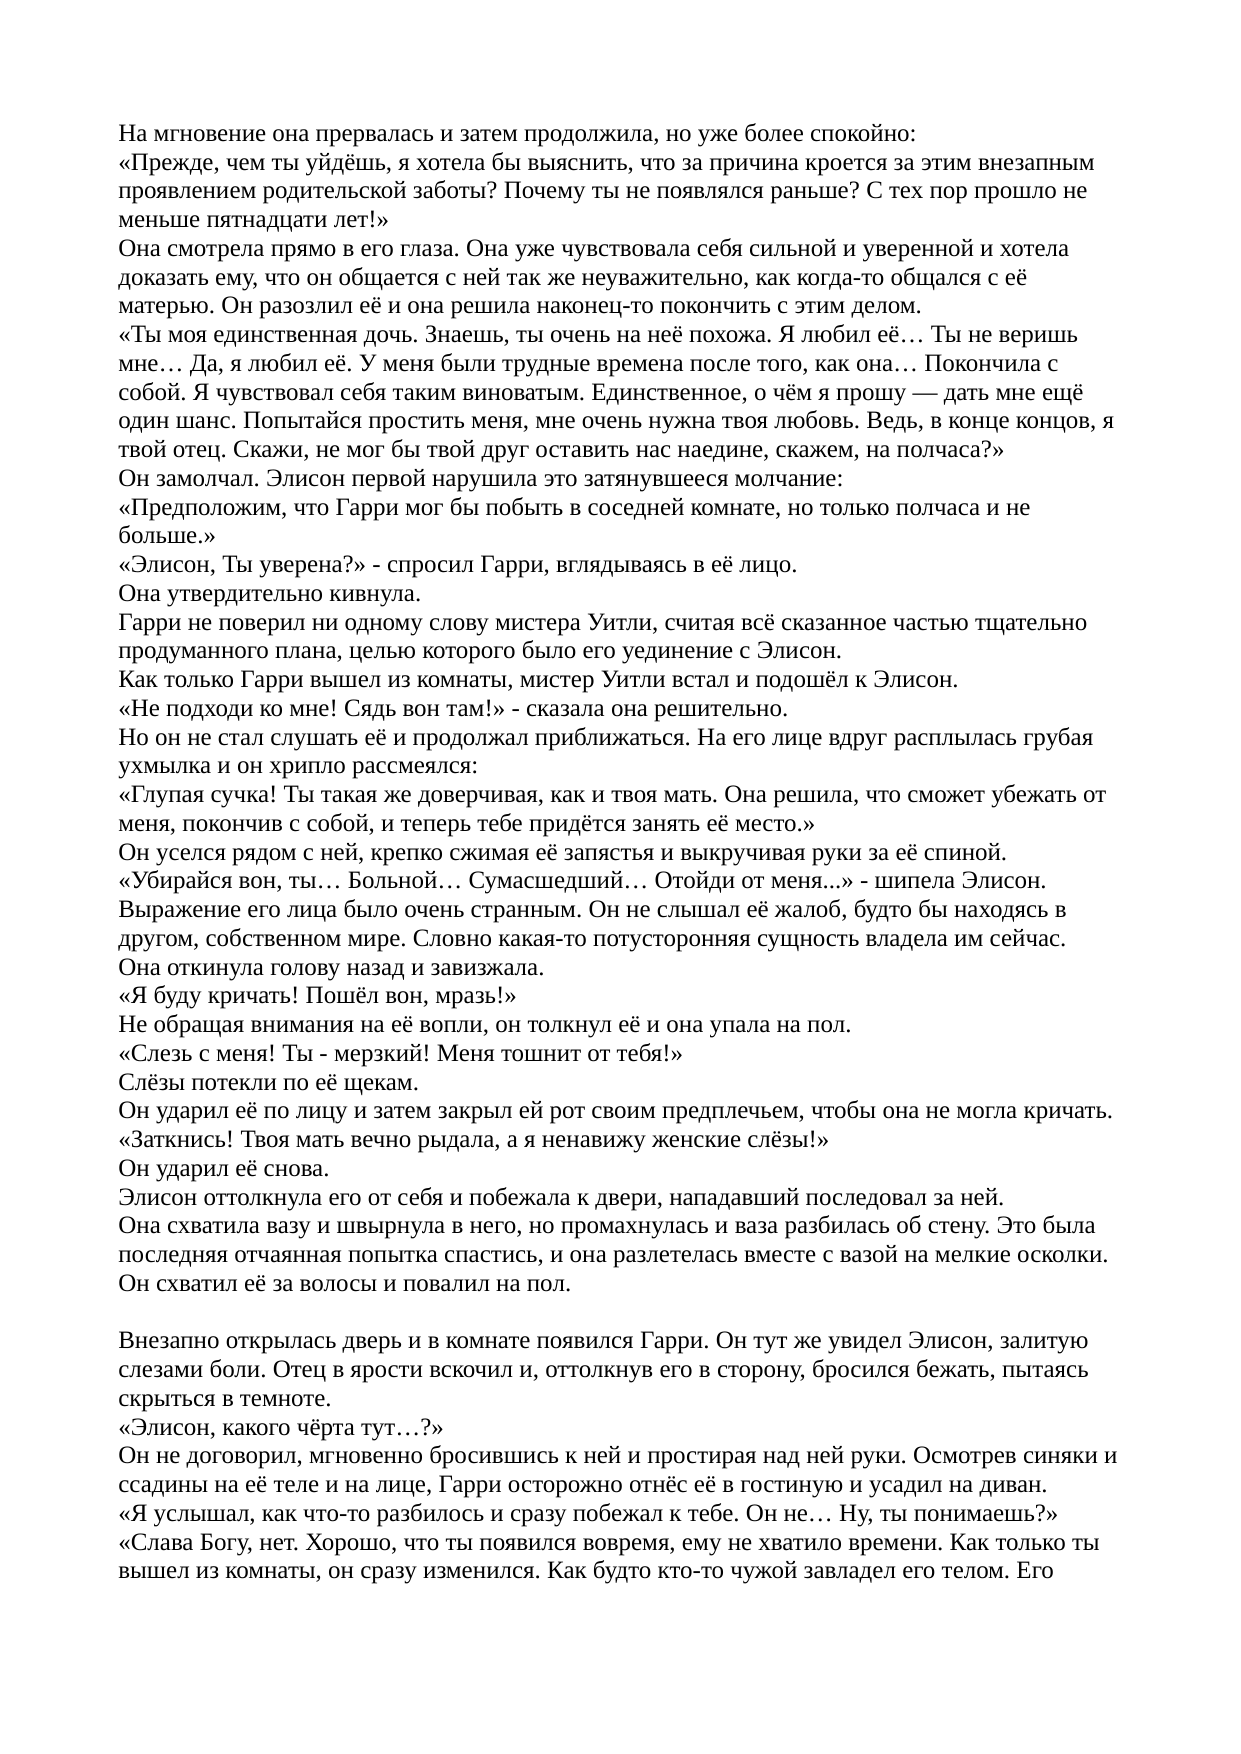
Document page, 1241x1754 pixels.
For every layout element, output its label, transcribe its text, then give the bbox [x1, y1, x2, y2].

text «Элисон, Ты уверена?» - спросил Гарри, вглядываясь в её лицо. [118, 549, 1122, 578]
text «Глупая сучка! Ты такая же доверчивая, как и твоя мать. Она решила, что сможет убежать от меня, покончив с собой, и теперь тебе придётся занять её место.» [118, 779, 1122, 837]
text Как только Гарри вышел из комнаты, мистер Уитли встал и подошёл к Элисон. [118, 664, 1122, 693]
text Гарри не поверил ни одному слову мистера Уитли, считая всё сказанное частью тщательно продуманного плана, целью которого было его уединение с Элисон. [118, 607, 1122, 664]
text Она утвердительно кивнула. [118, 578, 1122, 607]
text «Ты моя единственная дочь. Знаешь, ты очень на неё похожа. Я любил её… Ты не веришь мне… Да, я любил её. У меня были трудные времена после того, как она… Покончила с собой. Я чувствовал себя таким виноватым. Единственное, о чём я прошу — дать мне ещё один шанс. Попытайся простить меня, мне очень нужна твоя любовь. Ведь, в конце концов, я твой отец. Скажи, не мог бы твой друг оставить нас наедине, скажем, на полчаса?» [118, 319, 1122, 463]
text Он ударил её по лицу и затем закрыл ей рот своим предплечьем, чтобы она не могла кричать. [118, 1096, 1122, 1124]
text Она смотрела прямо в его глаза. Она уже чувствовала себя сильной и уверенной и хотела доказать ему, что он общается с ней так же неуважительно, как когда-то общался с её матерью. Он разозлил её и она решила наконец-то покончить с этим делом. [118, 233, 1122, 319]
text «Не подходи ко мне! Сядь вон там!» - сказала она решительно. [118, 693, 1122, 722]
text Но он не стал слушать её и продолжал приближаться. На его лице вдруг расплылась грубая ухмылка и он хрипло рассмеялся: [118, 722, 1122, 779]
text Выражение его лица было очень странным. Он не слышал её жалоб, будто бы находясь в другом, собственном мире. Словно какая-то потусторонняя сущность владела им сейчас. [118, 894, 1122, 952]
text Он уселся рядом с ней, крепко сжимая её запястья и выкручивая руки за её спиной. [118, 837, 1122, 866]
text «Убирайся вон, ты… Больной… Сумасшедший… Отойди от меня...» - шипела Элисон. [118, 866, 1122, 894]
text «Слезь с меня! Ты - мерзкий! Меня тошнит от тебя!» [118, 1038, 1122, 1067]
text Она откинула голову назад и завизжала. [118, 952, 1122, 981]
text Внезапно открылась дверь и в комнате появился Гарри. Он тут же увидел Элисон, залитую слезами боли. Отец в ярости вскочил и, оттолкнув его в сторону, бросился бежать, пытаясь скрыться в темноте. [118, 1326, 1122, 1412]
text Не обращая внимания на её вопли, он толкнул её и она упала на пол. [118, 1009, 1122, 1038]
text Он не договорил, мгновенно бросившись к ней и простирая над ней руки. Осмотрев синяки и ссадины на её теле и на лице, Гарри осторожно отнёс её в гостиную и усадил на диван. [118, 1441, 1122, 1498]
text На мгновение она прервалась и затем продолжила, но уже более спокойно: [118, 118, 1122, 147]
text «Я буду кричать! Пошёл вон, мразь!» [118, 981, 1122, 1009]
text Слёзы потекли по её щекам. [118, 1067, 1122, 1096]
text «Я услышал, как что-то разбилось и сразу побежал к тебе. Он не… Ну, ты понимаешь?» [118, 1498, 1122, 1527]
text «Слава Богу, нет. Хорошо, что ты появился вовремя, ему не хватило времени. Как только ты вышел из комнаты, он сразу изменился. Как будто кто-то чужой завладел его телом. Его [118, 1527, 1122, 1584]
text «Предположим, что Гарри мог бы побыть в соседней комнате, но только полчаса и не больше.» [118, 492, 1122, 549]
text «Элисон, какого чёрта тут…?» [118, 1412, 1122, 1441]
text Она схватила вазу и швырнула в него, но промахнулась и ваза разбилась об стену. Это была последняя отчаянная попытка спастись, и она разлетелась вместе с вазой на мелкие осколки. Он схватил её за волосы и повалил на пол. [118, 1211, 1122, 1297]
text Элисон оттолкнула его от себя и побежала к двери, нападавший последовал за ней. [118, 1182, 1122, 1211]
text Он ударил её снова. [118, 1153, 1122, 1182]
text Он замолчал. Элисон первой нарушила это затянувшееся молчание: [118, 463, 1122, 492]
text «Заткнись! Твоя мать вечно рыдала, а я ненавижу женские слёзы!» [118, 1124, 1122, 1153]
text «Прежде, чем ты уйдёшь, я хотела бы выяснить, что за причина кроется за этим внезапным проявлением родительской заботы? Почему ты не появлялся раньше? С тех пор прошло не меньше пятнадцати лет!» [118, 147, 1122, 233]
